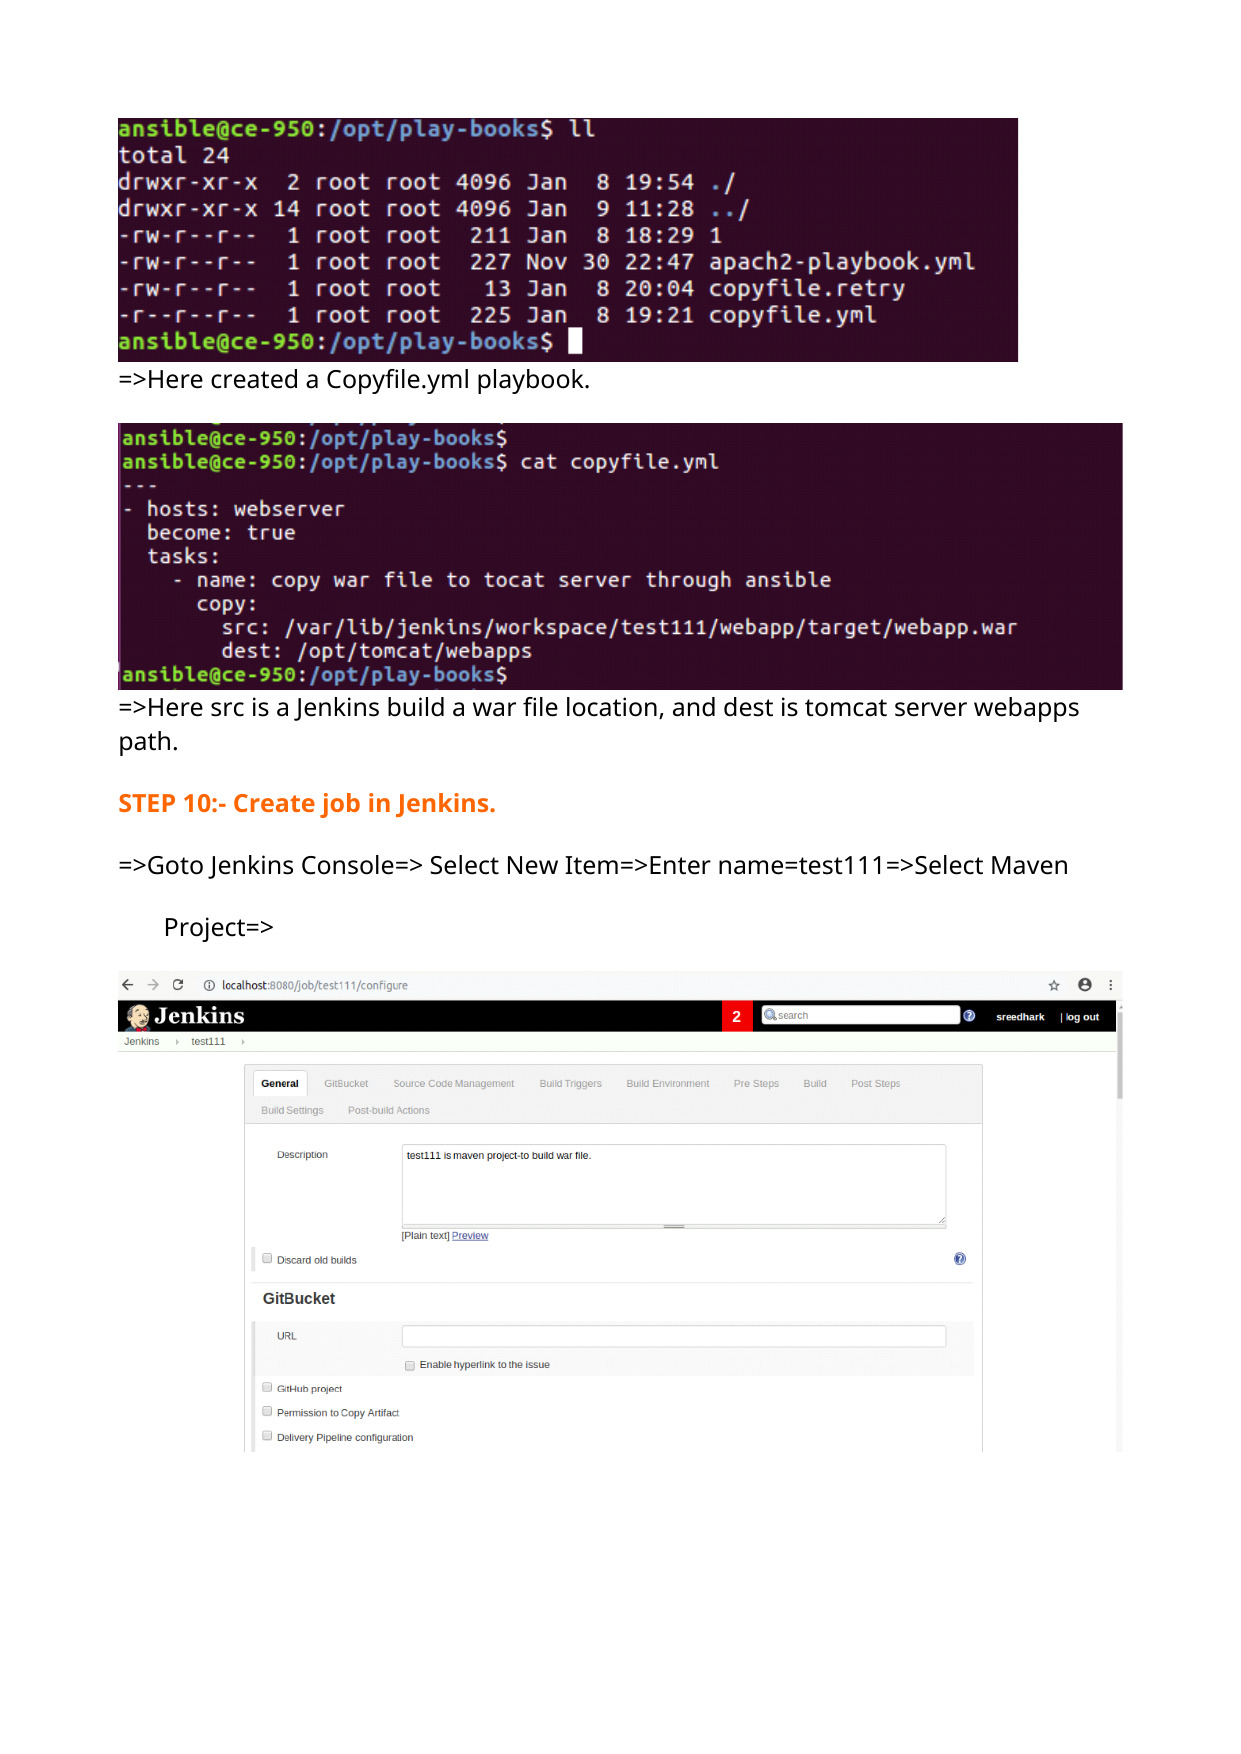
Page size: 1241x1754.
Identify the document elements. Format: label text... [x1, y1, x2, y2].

text =>Goto Jenkins Console=> Select New Item=>Enter name=test111=>Select Maven [118, 848, 1122, 882]
text Project=> [118, 910, 1122, 944]
text =>Here created a Copyfile.yml playbook. [118, 362, 1122, 396]
text =>Here src is a Jenkins build a war file location, and dest is tomcat server webapps path. [118, 690, 1122, 758]
text STEP 10:- Create job in Jenkins. [118, 786, 1122, 820]
